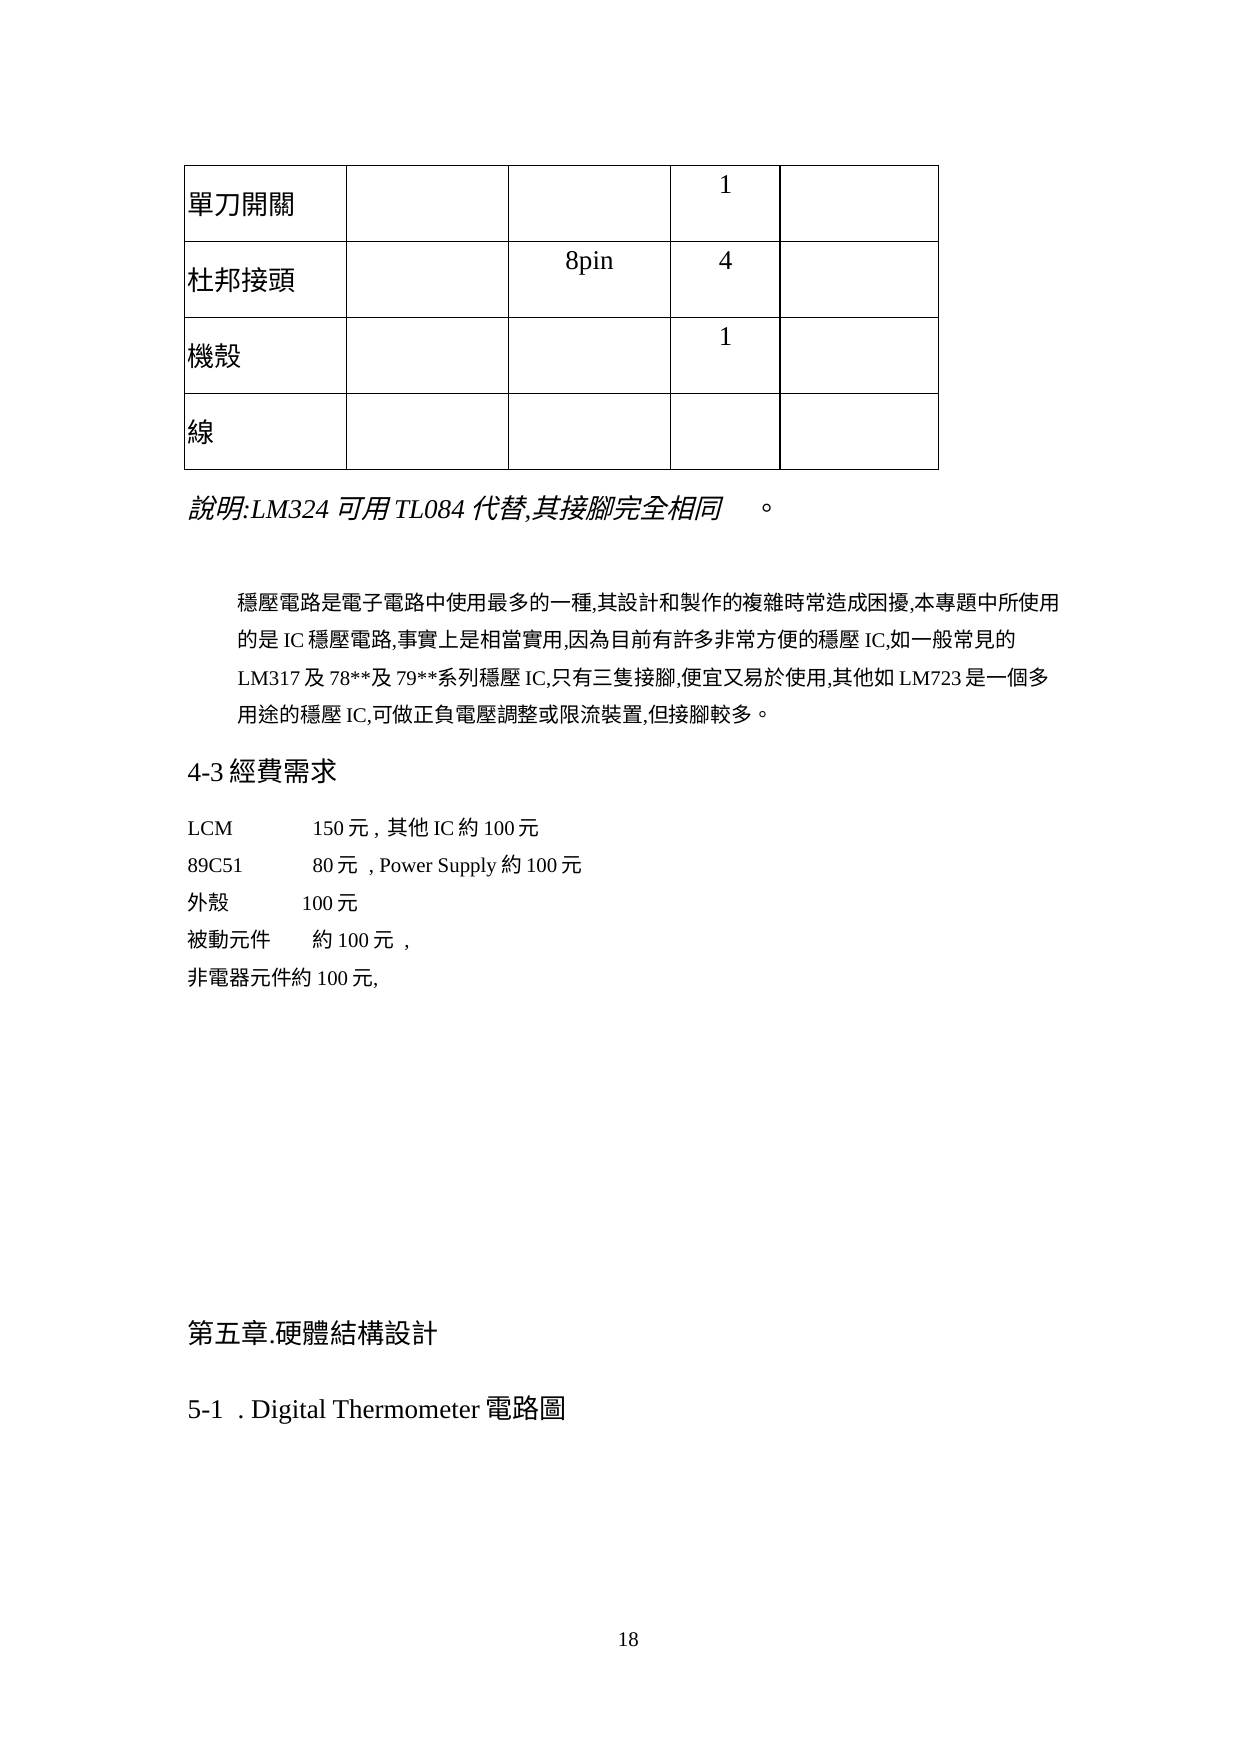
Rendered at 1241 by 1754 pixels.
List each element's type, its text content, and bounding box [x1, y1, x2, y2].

table_cell [347, 318, 508, 393]
table_cell 4 [671, 242, 779, 317]
text 非電器元件約100元, [187, 957, 1069, 995]
text 第五章.硬體結構設計 [187, 1295, 1069, 1370]
table_cell [671, 394, 779, 469]
text LCM 150元 , 其他IC約100元 [187, 807, 1069, 845]
table_cell [781, 166, 938, 241]
text 穩壓電路是電子電路中使用最多的一種,其設計和製作的複雜時常造成困擾,本專題中所使用的是IC穩壓電路,事實上是相當實用,因為目前有許多非常方便的穩壓IC,如一般常見的LM317及78**及79**系列穩壓IC,只有三隻接腳,便宜又易於使用,其他如LM723是一個多用途的穩壓IC,可做正負電壓調整或限流裝置,但接腳較多。 [237, 545, 1069, 732]
table_cell [347, 242, 508, 317]
table_cell [347, 394, 508, 469]
table_cell 杜邦接頭 [185, 242, 346, 317]
text 89C51 80元 , Power Supply約100元 [187, 845, 1069, 882]
text 外殼 100元 [187, 882, 1069, 920]
table_cell 1 [671, 318, 779, 393]
table_cell [781, 242, 938, 317]
table_cell 機殼 [185, 318, 346, 393]
text 4-3經費需求 [187, 732, 1069, 807]
table_cell [781, 318, 938, 393]
table_cell [781, 394, 938, 469]
table_cell 1 [671, 166, 779, 241]
table_cell [509, 394, 670, 469]
table_cell 線 [185, 394, 346, 469]
table_cell 8pin [509, 242, 670, 317]
text 5-1 . Digital Thermometer電路圖 [187, 1370, 1069, 1445]
text 被動元件 約100元 , [187, 920, 1069, 957]
table_cell 單刀開關 [185, 166, 346, 241]
table_cell [509, 318, 670, 393]
table_cell [347, 166, 508, 241]
text 說明:LM324可用TL084代替,其接腳完全相同 。 [187, 470, 1069, 545]
table_cell [509, 166, 670, 241]
